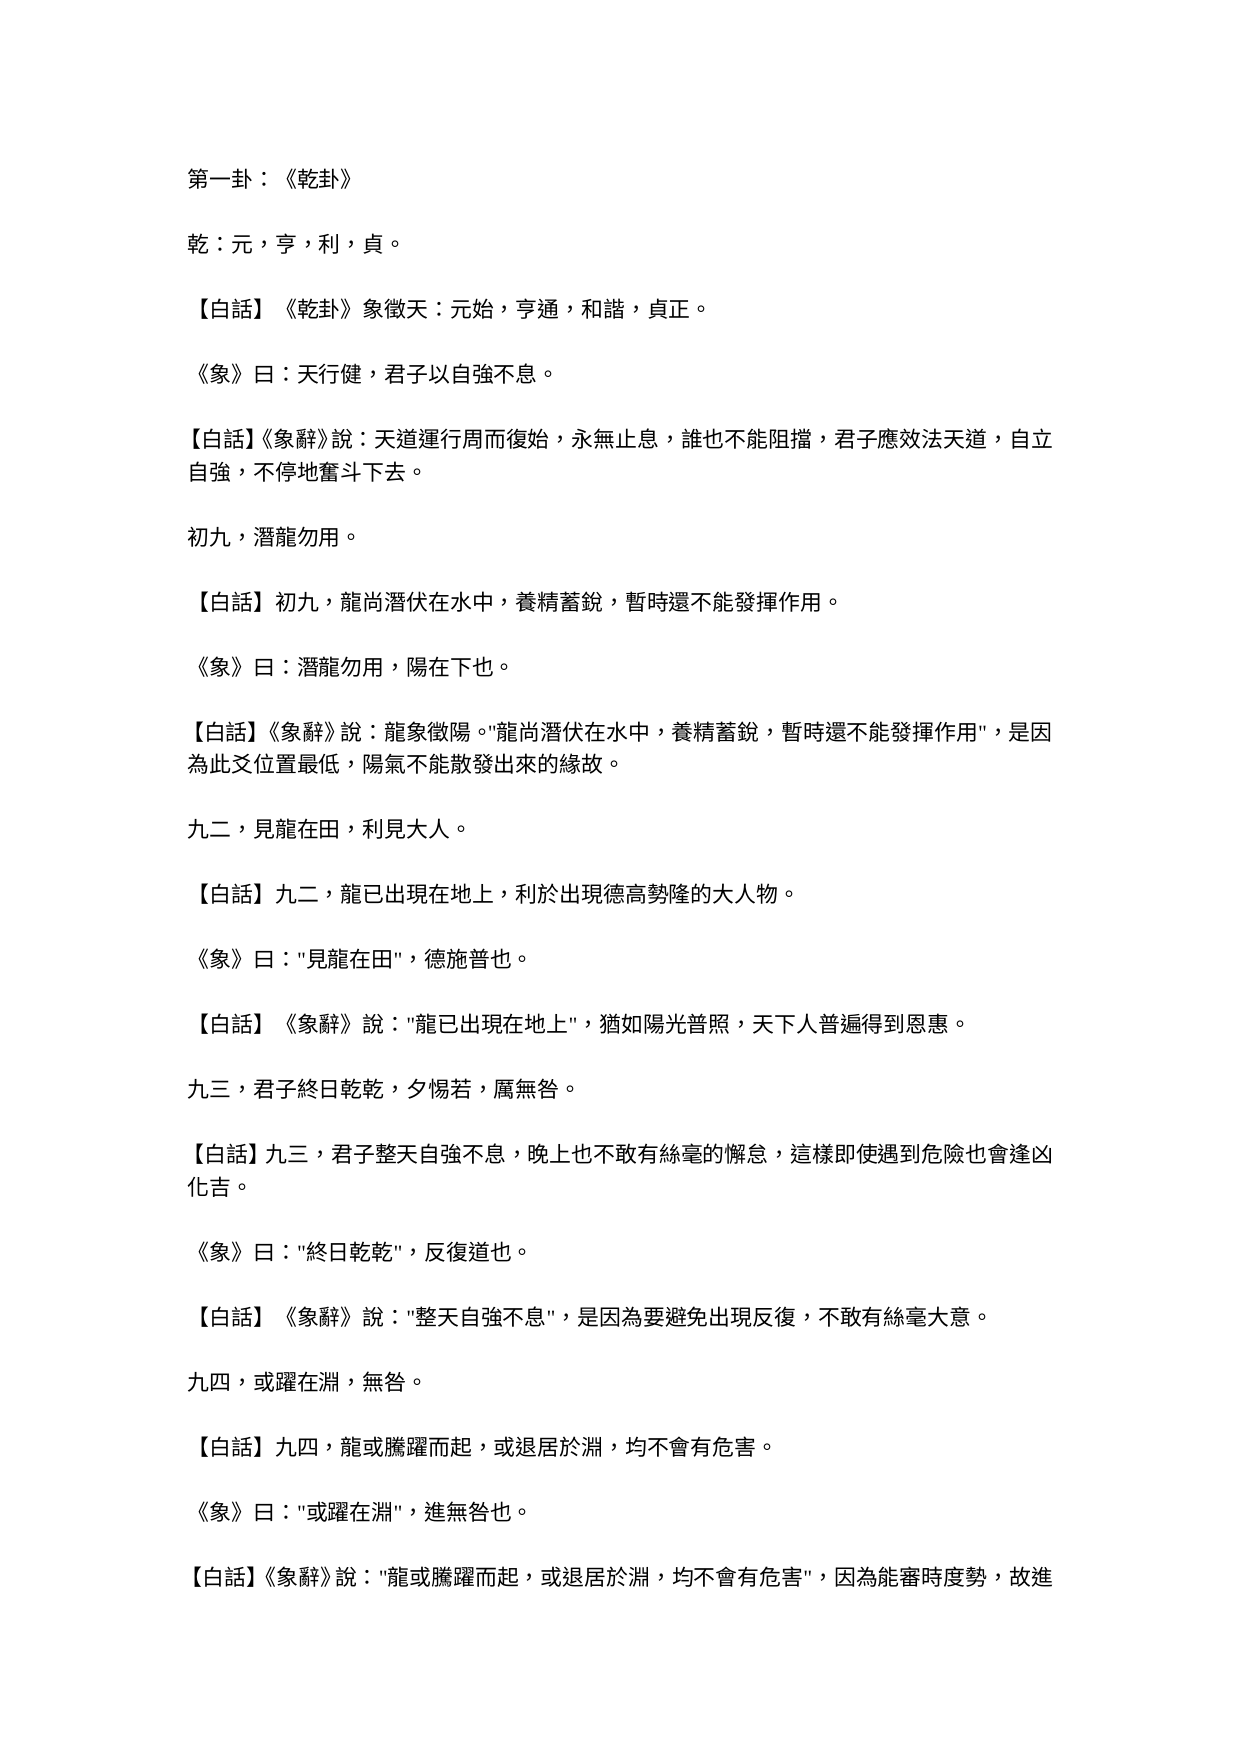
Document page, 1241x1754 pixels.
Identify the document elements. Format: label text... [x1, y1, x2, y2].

text 《象》曰："或躍在淵"，進無咎也。 [187, 1494, 1053, 1527]
text 九三，君子終日乾乾，夕惕若，厲無咎。 [187, 1072, 1053, 1104]
text 【白話】《象辭》說："龍或騰躍而起，或退居於淵，均不會有危害"，因為能審時度勢，故進退自如，不會有危害。 [187, 1559, 1053, 1592]
text 【白話】《象辭》說：龍象徵陽。"龍尚潛伏在水中，養精蓄銳，暫時還不能發揮作用"，是因為此爻位置最低，陽氣不能散發出來的緣故。 [187, 714, 1053, 779]
text 《象》曰："見龍在田"，德施普也。 [187, 942, 1053, 974]
text 【白話】初九，龍尚潛伏在水中，養精蓄銳，暫時還不能發揮作用。 [187, 584, 1053, 617]
text 【白話】《乾卦》象徵天：元始，亨通，和諧，貞正。 [187, 292, 1053, 324]
text 九二，見龍在田，利見大人。 [187, 812, 1053, 844]
text 【白話】九三，君子整天自強不息，晚上也不敢有絲毫的懈怠，這樣即使遇到危險也會逢凶化吉。 [187, 1137, 1053, 1202]
text 【白話】九二，龍已出現在地上，利於出現德高勢隆的大人物。 [187, 877, 1053, 909]
text 【白話】《象辭》說："整天自強不息"，是因為要避免出現反復，不敢有絲毫大意。 [187, 1299, 1053, 1332]
text 第一卦：《乾卦》 [187, 162, 1053, 194]
text 初九，潛龍勿用。 [187, 519, 1053, 552]
text 【白話】《象辭》說："龍已出現在地上"，猶如陽光普照，天下人普遍得到恩惠。 [187, 1007, 1053, 1039]
text 《象》曰：潛龍勿用，陽在下也。 [187, 649, 1053, 682]
text 【白話】《象辭》說：天道運行周而復始，永無止息，誰也不能阻擋，君子應效法天道，自立自強，不停地奮斗下去。 [187, 422, 1053, 487]
text 九四，或躍在淵，無咎。 [187, 1364, 1053, 1397]
text 《象》曰：天行健，君子以自強不息。 [187, 357, 1053, 389]
text 【白話】九四，龍或騰躍而起，或退居於淵，均不會有危害。 [187, 1429, 1053, 1462]
text 乾：元，亨，利，貞。 [187, 227, 1053, 259]
text 《象》曰："終日乾乾"，反復道也。 [187, 1234, 1053, 1267]
